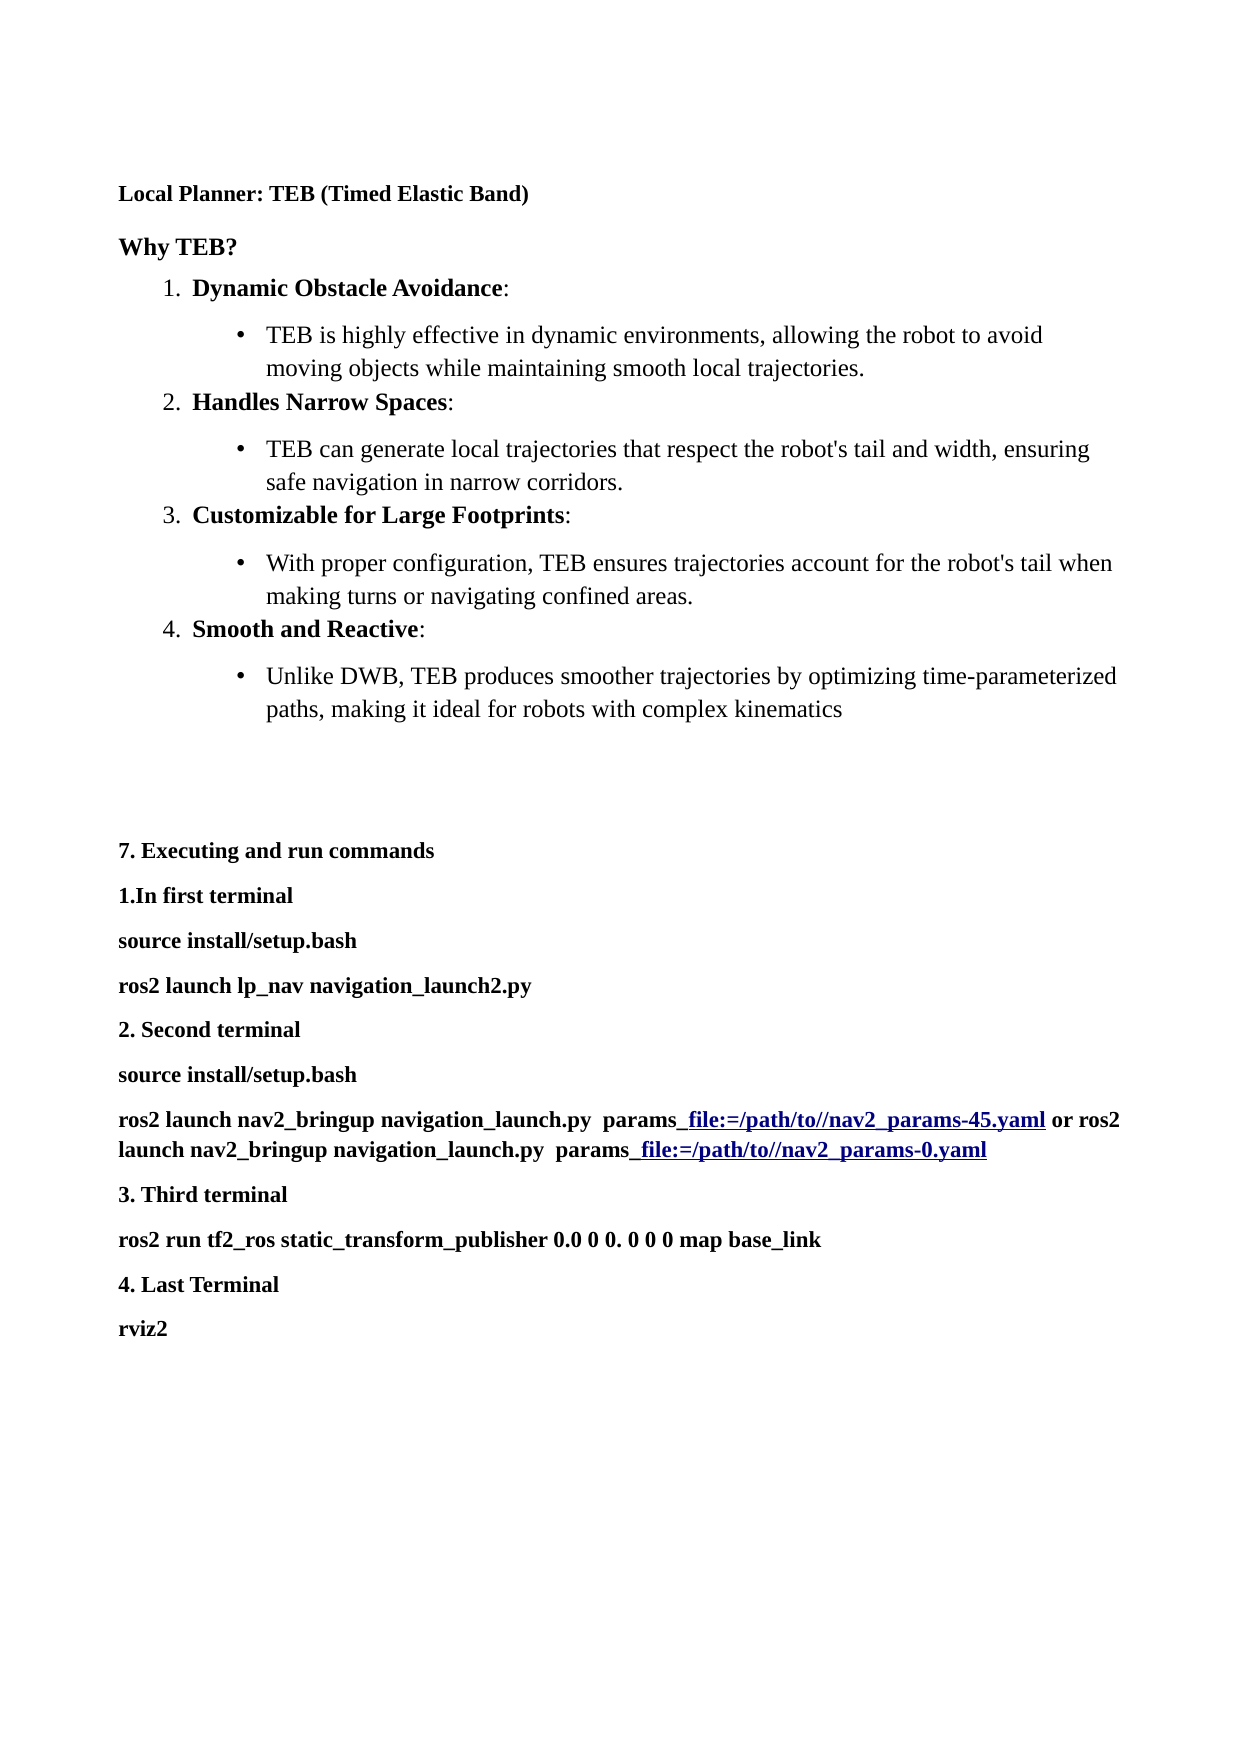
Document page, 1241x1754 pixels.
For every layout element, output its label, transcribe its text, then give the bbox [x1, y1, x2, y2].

text ros2 launch nav2_bringup navigation_launch.py params_file:=/path/to//nav2_params-45.yaml or ros2 launch nav2_bringup navigation_launch.py params_file:=/path/to//nav2_params-0.yaml [118, 1106, 1122, 1163]
subtitle Local Planner: TEB (Timed Elastic Band) [118, 180, 1122, 207]
list With proper configuration, TEB ensures trajectories account for the robot's tail when making turns or navigating confined areas. [236, 548, 1122, 609]
list TEB is highly effective in dynamic environments, allowing the robot to avoid moving objects while maintaining smooth local trajectories. [236, 321, 1122, 382]
text source install/setup.bash [118, 927, 1122, 953]
text rviz2 [118, 1315, 1122, 1342]
text 7. Executing and run commands [118, 837, 1122, 864]
list TEB can generate local trajectories that respect the robot's tail and width, ensuring safe navigation in narrow corridors. [236, 434, 1122, 496]
text 3. Third terminal [118, 1181, 1122, 1207]
text 2. Second terminal [118, 1016, 1122, 1043]
list Unlike DWB, TEB produces smoother trajectories by optimizing time-parameterized paths, making it ideal for robots with complex kinematics [236, 661, 1122, 723]
subtitle Why TEB? [118, 232, 1122, 260]
list Customizable for Large Footprints: [162, 500, 1122, 529]
text 1.In first terminal [118, 882, 1122, 908]
list Dynamic Obstacle Avoidance: [162, 273, 1122, 302]
text ros2 launch lp_nav navigation_launch2.py [118, 972, 1122, 998]
list Smooth and Reactive: [162, 614, 1122, 643]
text ros2 run tf2_ros static_transform_publisher 0.0 0 0. 0 0 0 map base_link [118, 1226, 1122, 1252]
text 4. Last Terminal [118, 1271, 1122, 1297]
list Handles Narrow Spaces: [162, 387, 1122, 415]
text source install/setup.bash [118, 1061, 1122, 1088]
